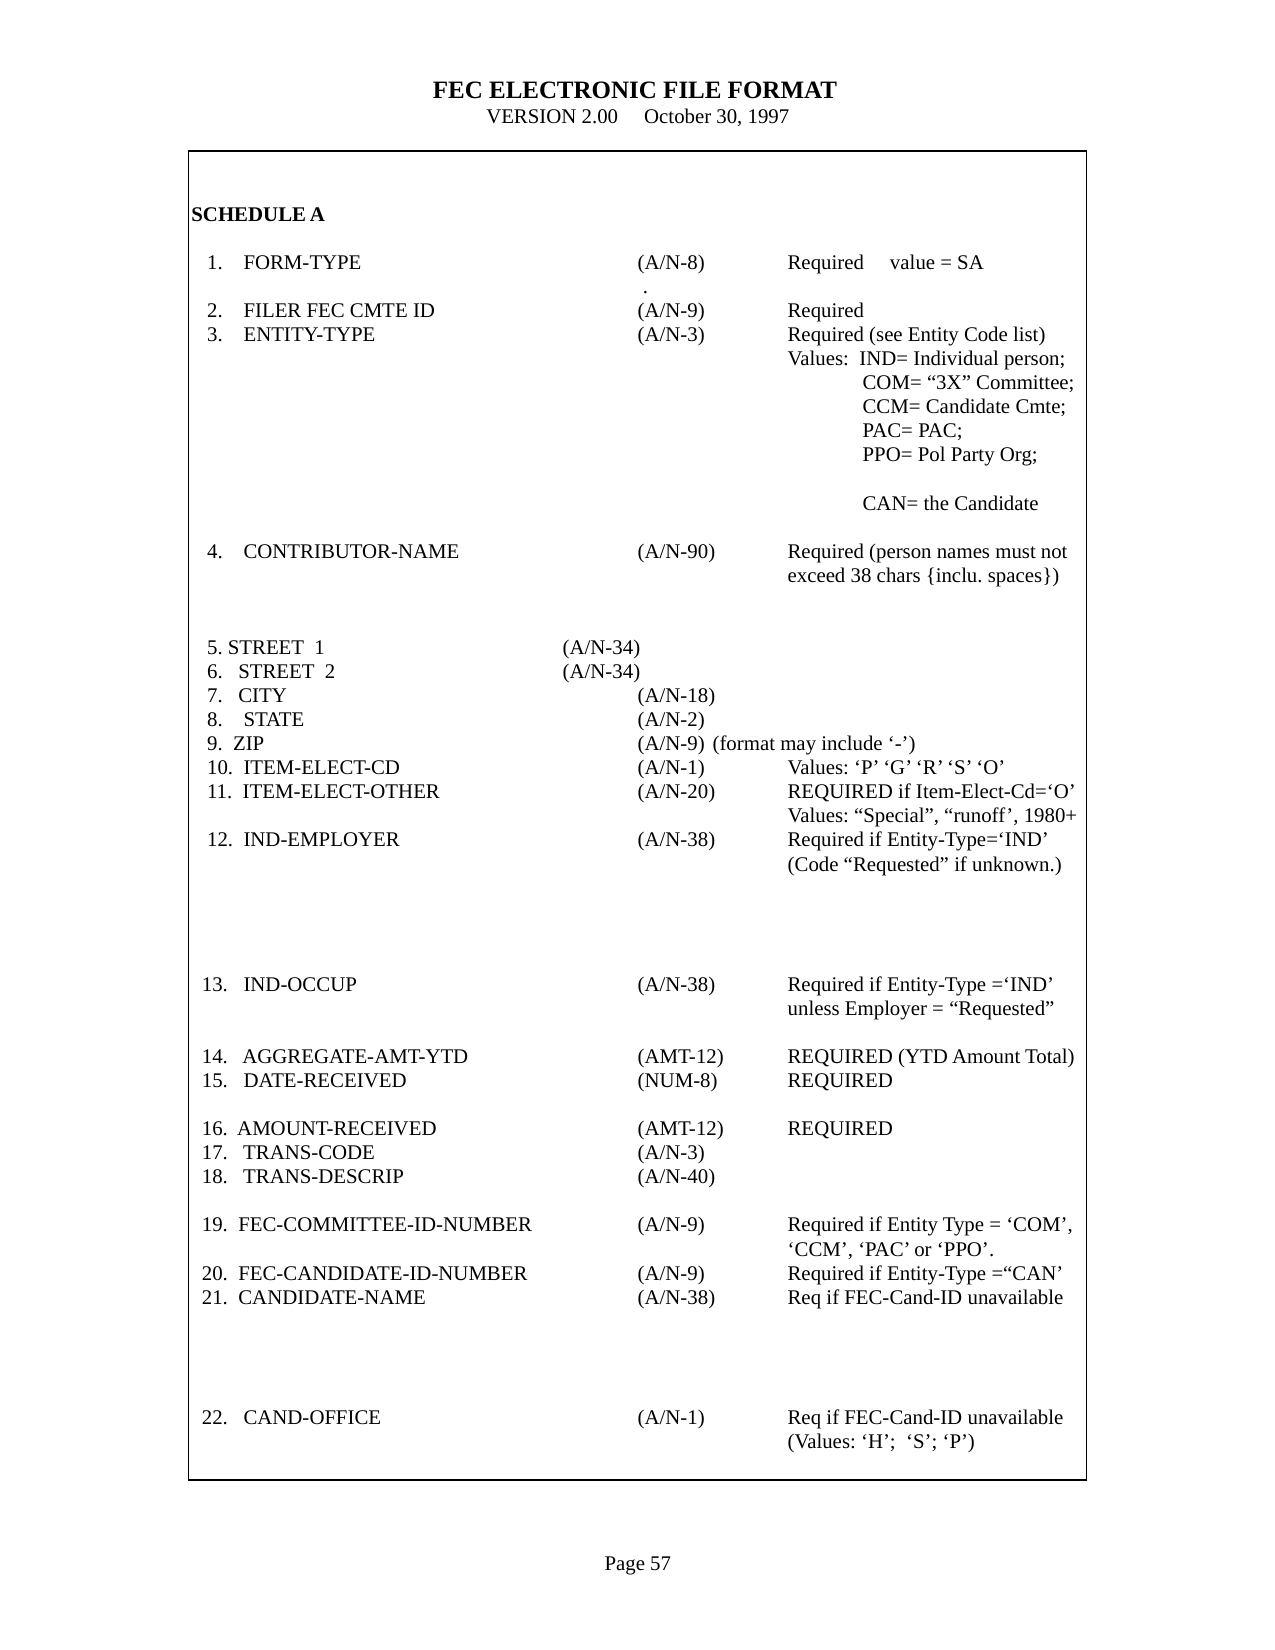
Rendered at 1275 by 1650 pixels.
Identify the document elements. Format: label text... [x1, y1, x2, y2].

text 10. ITEM-ELECT-CD (A/N-1) Values: ‘P’ ‘G’ ‘R’ ‘S’ ‘O’ [189, 752, 1086, 776]
text 19. FEC-COMMITTEE-ID-NUMBER (A/N-9) Required if Entity Type = ‘COM’, [189, 1209, 1086, 1233]
text 14. AGGREGATE-AMT-YTD (AMT-12) REQUIRED (YTD Amount Total) [189, 1040, 1086, 1064]
text 20. FEC-CANDIDATE-ID-NUMBER (A/N-9) Required if Entity-Type =“CAN’ [189, 1257, 1086, 1281]
text ‘CCM’, ‘PAC’ or ‘PPO’. [189, 1233, 1086, 1257]
text 2. FILER FEC CMTE ID (A/N-9) Required [189, 294, 1086, 318]
text SCHEDULE A [189, 198, 1086, 226]
text 5. STREET 1 (A/N-34) [189, 631, 1086, 655]
text 21. CANDIDATE-NAME (A/N-38) Req if FEC-Cand-ID unavailable [189, 1281, 1086, 1309]
text 8. STATE (A/N-2) [189, 703, 1086, 727]
text 9. ZIP (A/N-9) (format may include ‘-’) [189, 727, 1086, 752]
text (Values: ‘H’; ‘S’; ‘P’) [189, 1425, 1086, 1453]
text exceed 38 chars {inclu. spaces}) [189, 559, 1086, 611]
text 18. TRANS-DESCRIP (A/N-40) [189, 1161, 1086, 1188]
text 11. ITEM-ELECT-OTHER (A/N-20) REQUIRED if Item-Elect-Cd=‘O’ [189, 776, 1086, 800]
text 16. AMOUNT-RECEIVED (AMT-12) REQUIRED [189, 1112, 1086, 1137]
text CCM= Candidate Cmte; [189, 391, 1086, 415]
text COM= “3X” Committee; [189, 367, 1086, 391]
text 1. FORM-TYPE (A/N-8) Required value = SA [189, 246, 1086, 270]
text . [189, 270, 1086, 294]
text 6. STREET 2 (A/N-34) [189, 655, 1086, 679]
text PAC= PAC; [189, 415, 1086, 439]
text 12. IND-EMPLOYER (A/N-38) Required if Entity-Type=‘IND’ [189, 824, 1086, 848]
text 13. IND-OCCUP (A/N-38) Required if Entity-Type =‘IND’ [189, 968, 1086, 992]
text Values: “Special”, “runoff’, 1980+ [189, 800, 1086, 824]
text (Code “Requested” if unknown.) [189, 848, 1086, 899]
text 7. CITY (A/N-18) [189, 679, 1086, 703]
text 3. ENTITY-TYPE (A/N-3) Required (see Entity Code list) [189, 318, 1086, 342]
text 4. CONTRIBUTOR-NAME (A/N-90) Required (person names must not [189, 535, 1086, 559]
text PPO= Pol Party Org; [189, 439, 1086, 487]
text 17. TRANS-CODE (A/N-3) [189, 1137, 1086, 1161]
text Values: IND= Individual person; [189, 342, 1086, 367]
text CAN= the Candidate [189, 487, 1086, 514]
text unless Employer = “Requested” [189, 992, 1086, 1020]
text 22. CAND-OFFICE (A/N-1) Req if FEC-Cand-ID unavailable [189, 1401, 1086, 1425]
text 15. DATE-RECEIVED (NUM-8) REQUIRED [189, 1064, 1086, 1092]
